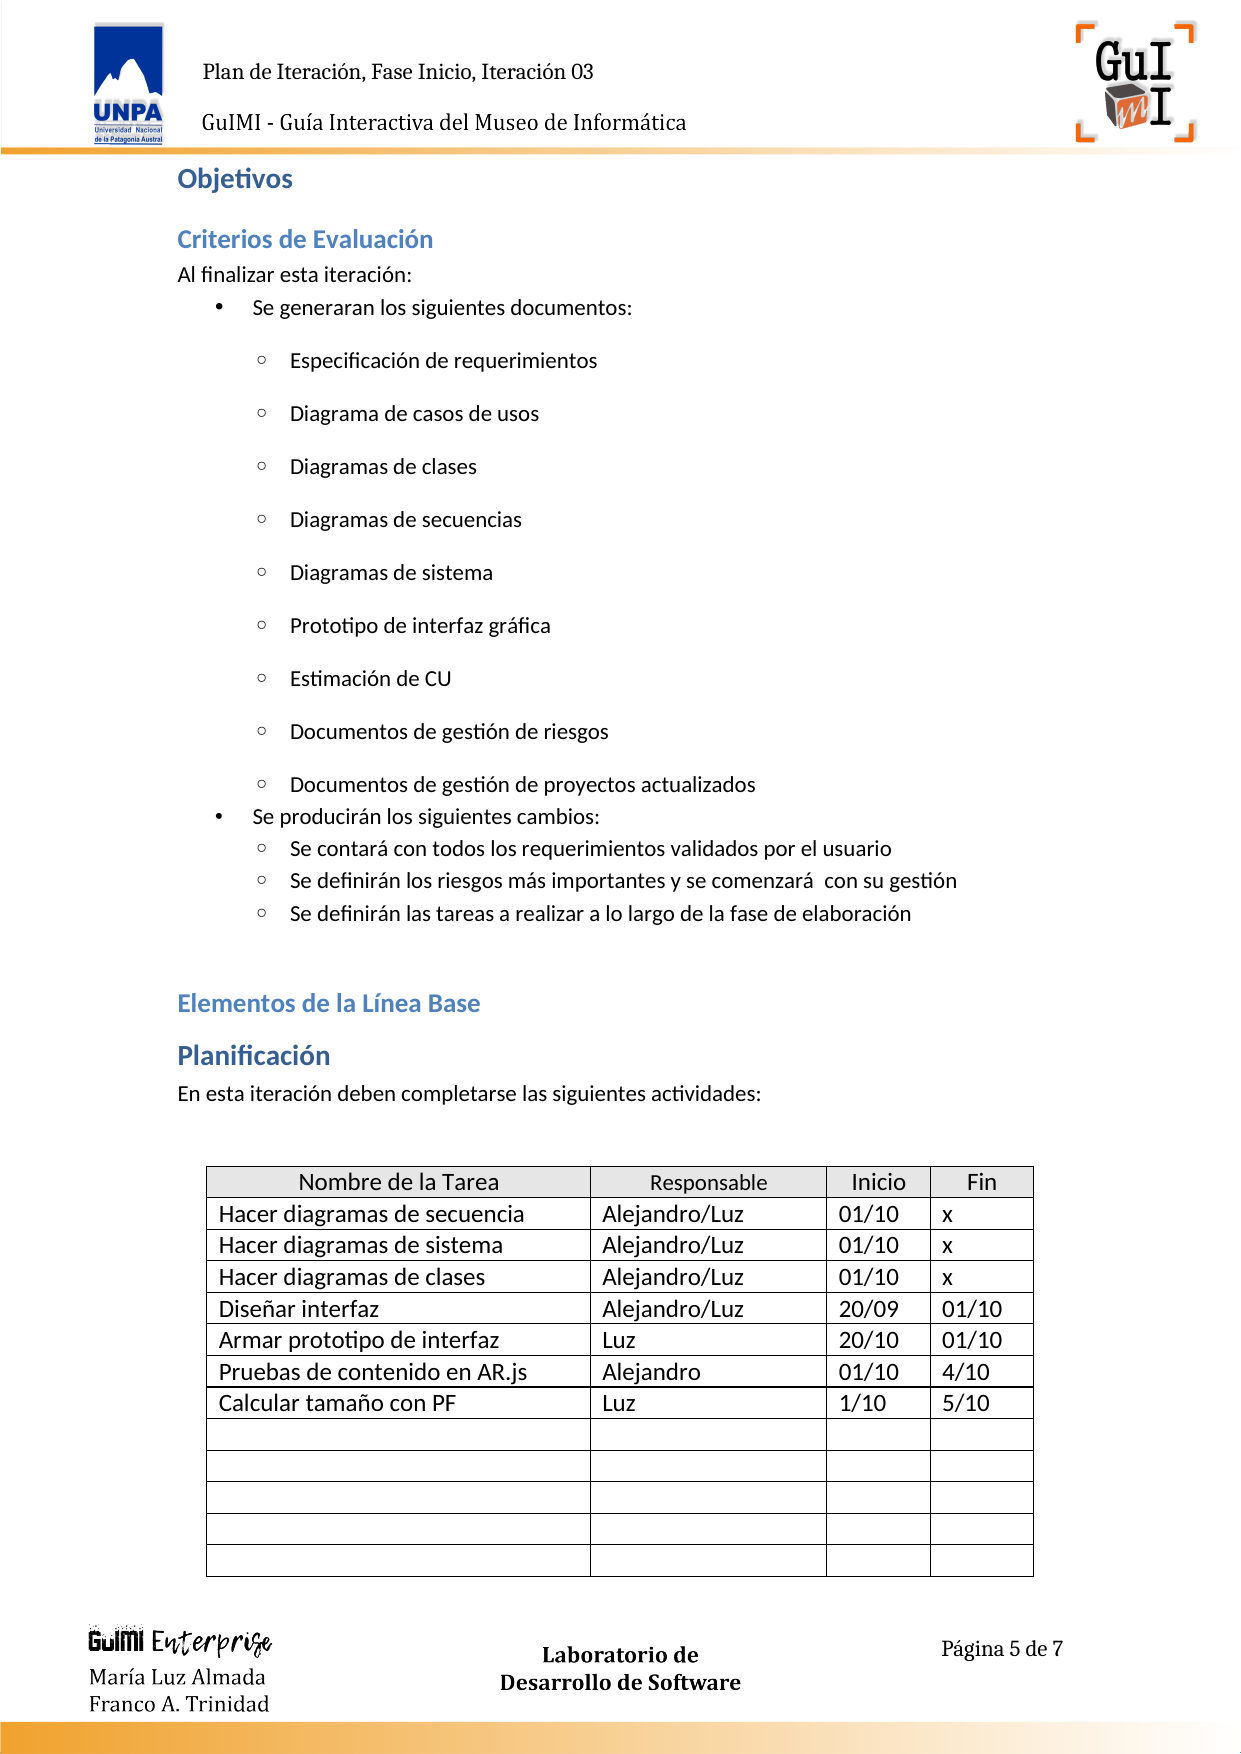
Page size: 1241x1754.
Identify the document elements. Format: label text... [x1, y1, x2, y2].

list Documentos de gestión de riesgos [252, 717, 1063, 745]
picture [0, 0, 1241, 155]
table_cell 20/10 [827, 1324, 930, 1355]
text Elementos de la Línea Base [177, 987, 1063, 1020]
table_cell [591, 1419, 826, 1449]
table_cell Alejandro/Luz [591, 1230, 826, 1260]
list Se definirán las tareas a realizar a lo largo de la fase de elaboración [252, 899, 1063, 927]
list Diagramas de sistema [252, 558, 1063, 586]
table_cell 01/10 [827, 1261, 930, 1292]
text En esta iteración deben completarse las siguientes actividades: [177, 1079, 1063, 1107]
table_cell [931, 1482, 1033, 1513]
table_cell 20/09 [827, 1293, 930, 1323]
table_cell [827, 1482, 930, 1513]
table_cell Hacer diagramas de sistema [207, 1230, 590, 1260]
table_cell [207, 1419, 590, 1449]
table_cell [827, 1451, 930, 1481]
table_cell Alejandro [591, 1356, 826, 1386]
text Al finalizar esta iteración: [177, 261, 1063, 288]
table_cell [591, 1545, 826, 1576]
list Diagramas de secuencias [252, 505, 1063, 533]
table_cell 4/10 [931, 1356, 1033, 1386]
table_cell 01/10 [827, 1230, 930, 1260]
table_cell 01/10 [827, 1198, 930, 1229]
table_cell [931, 1514, 1033, 1544]
table_cell [931, 1419, 1033, 1449]
picture [0, 1613, 1241, 1754]
table_cell [931, 1545, 1033, 1576]
text Criterios de Evaluación [177, 223, 1063, 256]
table_cell x [931, 1198, 1033, 1229]
table_cell Alejandro/Luz [591, 1198, 826, 1229]
list Se generaran los siguientes documentos: [215, 293, 1063, 321]
table_header Responsable [591, 1167, 826, 1197]
table_cell Luz [591, 1324, 826, 1355]
list Diagramas de clases [252, 452, 1063, 480]
list Especificación de requerimientos [252, 346, 1063, 374]
table_cell 01/10 [931, 1324, 1033, 1355]
table_header Inicio [827, 1167, 930, 1197]
list Estimación de CU [252, 664, 1063, 692]
text Planificación [177, 1037, 1063, 1073]
table_cell [827, 1514, 930, 1544]
table_cell 5/10 [931, 1388, 1033, 1418]
table_cell [207, 1514, 590, 1544]
table_cell [827, 1419, 930, 1449]
list Se producirán los siguientes cambios: [215, 802, 1063, 830]
table_cell 1/10 [827, 1388, 930, 1418]
table_cell Calcular tamaño con PF [207, 1388, 590, 1418]
list Se definirán los riesgos más importantes y se comenzará con su gestión [252, 866, 1063, 894]
table_header Fin [931, 1167, 1033, 1197]
table_cell Diseñar interfaz [207, 1293, 590, 1323]
table_cell [827, 1545, 930, 1576]
table_cell Armar prototipo de interfaz [207, 1324, 590, 1355]
table_cell Hacer diagramas de secuencia [207, 1198, 590, 1229]
table_cell x [931, 1261, 1033, 1292]
table_cell Luz [591, 1388, 826, 1418]
table_header Nombre de la Tarea [207, 1167, 590, 1197]
table_cell Alejandro/Luz [591, 1293, 826, 1323]
table_cell Hacer diagramas de clases [207, 1261, 590, 1292]
table_cell 01/10 [827, 1356, 930, 1386]
list Diagrama de casos de usos [252, 399, 1063, 427]
table_cell [591, 1482, 826, 1513]
list Se contará con todos los requerimientos validados por el usuario [252, 834, 1063, 862]
table_cell x [931, 1230, 1033, 1260]
table_cell [207, 1482, 590, 1513]
list Documentos de gestión de proyectos actualizados [252, 770, 1063, 798]
table_cell [931, 1451, 1033, 1481]
table_cell 01/10 [931, 1293, 1033, 1323]
table_cell Alejandro/Luz [591, 1261, 826, 1292]
table_cell Pruebas de contenido en AR.js [207, 1356, 590, 1386]
table_cell [591, 1451, 826, 1481]
table_cell [207, 1545, 590, 1576]
list Prototipo de interfaz gráfica [252, 611, 1063, 639]
text Objetivos [177, 160, 1063, 196]
table_cell [207, 1451, 590, 1481]
table_cell [591, 1514, 826, 1544]
